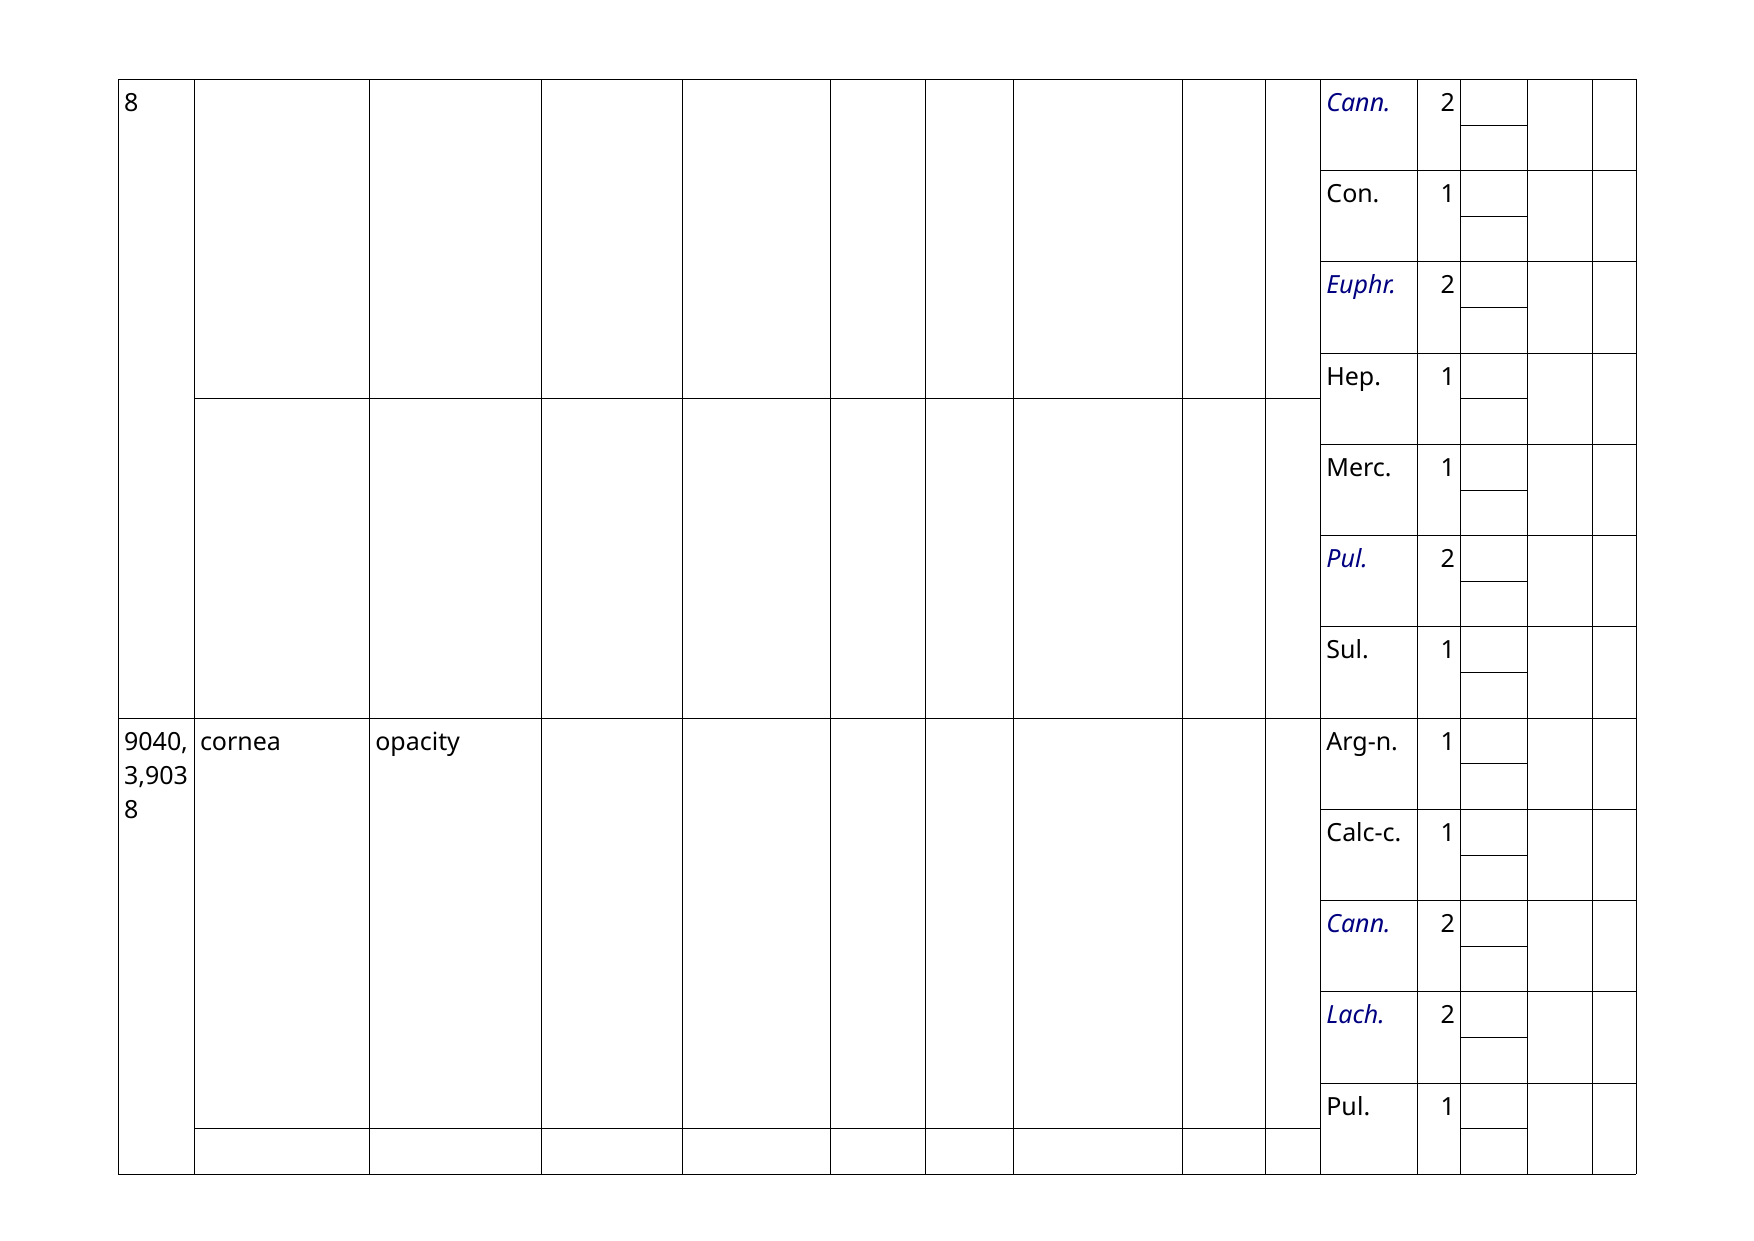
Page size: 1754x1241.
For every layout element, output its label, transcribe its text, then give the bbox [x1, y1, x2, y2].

table_cell [1593, 354, 1636, 444]
table_cell Sul. [1321, 627, 1417, 718]
table_cell [1014, 1129, 1182, 1174]
table_cell [1593, 1084, 1636, 1174]
table_cell [1528, 901, 1592, 991]
table_cell [1528, 810, 1592, 900]
table_cell [1461, 1084, 1527, 1128]
table_cell [1461, 810, 1527, 854]
table_cell Con. [1321, 171, 1417, 261]
table_cell [1461, 80, 1527, 124]
table_cell [831, 80, 925, 398]
table_cell [1183, 80, 1265, 398]
table_cell Pul. [1321, 1084, 1417, 1174]
table_cell [1528, 445, 1592, 535]
table_cell 1 [1418, 354, 1460, 444]
table_cell Cann. [1321, 80, 1417, 170]
table_cell [1593, 445, 1636, 535]
table_cell [1461, 764, 1527, 809]
table_cell [1266, 1129, 1320, 1174]
table_cell [1461, 262, 1527, 307]
table_cell [195, 399, 369, 718]
table_cell [1183, 399, 1265, 718]
table_cell [1593, 901, 1636, 991]
table_cell [1593, 992, 1636, 1083]
table_cell [1461, 399, 1527, 444]
table_cell [1461, 491, 1527, 535]
table_cell 1 [1418, 1084, 1460, 1174]
table_cell [370, 80, 541, 398]
table_cell 1 [1418, 171, 1460, 261]
table_cell [542, 719, 682, 1128]
table_cell [1266, 80, 1320, 398]
table_cell [1266, 719, 1320, 1128]
table_cell [1528, 262, 1592, 353]
table_cell [1593, 810, 1636, 900]
table_cell 8 [119, 80, 194, 718]
table_cell [1461, 582, 1527, 626]
table_cell [1593, 80, 1636, 170]
table_cell cornea [195, 719, 369, 1128]
table_cell [1461, 992, 1527, 1037]
table_cell [1461, 126, 1527, 170]
table_cell [1461, 308, 1527, 353]
table_cell [926, 1129, 1013, 1174]
table_cell [1461, 171, 1527, 216]
table_cell [831, 719, 925, 1128]
table_cell [1461, 947, 1527, 991]
table_cell [1461, 856, 1527, 900]
table_cell [1593, 536, 1636, 626]
table_cell [926, 80, 1013, 398]
table_cell [195, 1129, 369, 1174]
table_cell [1528, 719, 1592, 809]
table_cell [1528, 354, 1592, 444]
table_cell Cann. [1321, 901, 1417, 991]
table_cell [1461, 719, 1527, 763]
table_cell opacity [370, 719, 541, 1128]
table_cell [1528, 992, 1592, 1083]
table_cell [1528, 1084, 1592, 1174]
table_cell [683, 719, 830, 1128]
table_cell [1461, 901, 1527, 946]
table_cell [1183, 1129, 1265, 1174]
table_cell 1 [1418, 445, 1460, 535]
table_cell [1528, 536, 1592, 626]
table_cell [1593, 719, 1636, 809]
table_cell 1 [1418, 810, 1460, 900]
table_cell [370, 1129, 541, 1174]
table_cell [1461, 445, 1527, 489]
table_cell [1014, 399, 1182, 718]
table_cell 2 [1418, 992, 1460, 1083]
table_cell [683, 1129, 830, 1174]
table_cell 2 [1418, 80, 1460, 170]
table_cell Euphr. [1321, 262, 1417, 353]
table_cell [1461, 1038, 1527, 1083]
table_cell Hep. [1321, 354, 1417, 444]
table_cell [1461, 354, 1527, 398]
table_cell 2 [1418, 536, 1460, 626]
table_cell [1014, 719, 1182, 1128]
table_cell 2 [1418, 262, 1460, 353]
table_cell [683, 80, 830, 398]
table_cell 1 [1418, 719, 1460, 809]
table_cell [1593, 171, 1636, 261]
table_cell [1183, 719, 1265, 1128]
table_cell [1461, 536, 1527, 581]
table_cell [1461, 673, 1527, 718]
table_cell [1593, 262, 1636, 353]
table_cell [542, 399, 682, 718]
table_cell Pul. [1321, 536, 1417, 626]
table_cell [926, 399, 1013, 718]
table_cell [542, 1129, 682, 1174]
table_cell [370, 399, 541, 718]
table_cell [1014, 80, 1182, 398]
table_cell [1528, 627, 1592, 718]
table_cell [1593, 627, 1636, 718]
table_cell [831, 1129, 925, 1174]
table_cell [831, 399, 925, 718]
table_cell Arg-n. [1321, 719, 1417, 809]
table_cell Merc. [1321, 445, 1417, 535]
table_cell 1 [1418, 627, 1460, 718]
table_cell [1461, 217, 1527, 261]
table_cell [542, 80, 682, 398]
table_cell [926, 719, 1013, 1128]
table_cell [1461, 627, 1527, 672]
table_cell Calc-c. [1321, 810, 1417, 900]
table_cell [195, 80, 369, 398]
table_cell Lach. [1321, 992, 1417, 1083]
table_cell [1528, 80, 1592, 170]
table_cell [1528, 171, 1592, 261]
table_cell 9040,3,9038 [119, 719, 194, 1174]
table_cell [683, 399, 830, 718]
table_cell [1461, 1129, 1527, 1174]
table_cell [1266, 399, 1320, 718]
table_cell 2 [1418, 901, 1460, 991]
